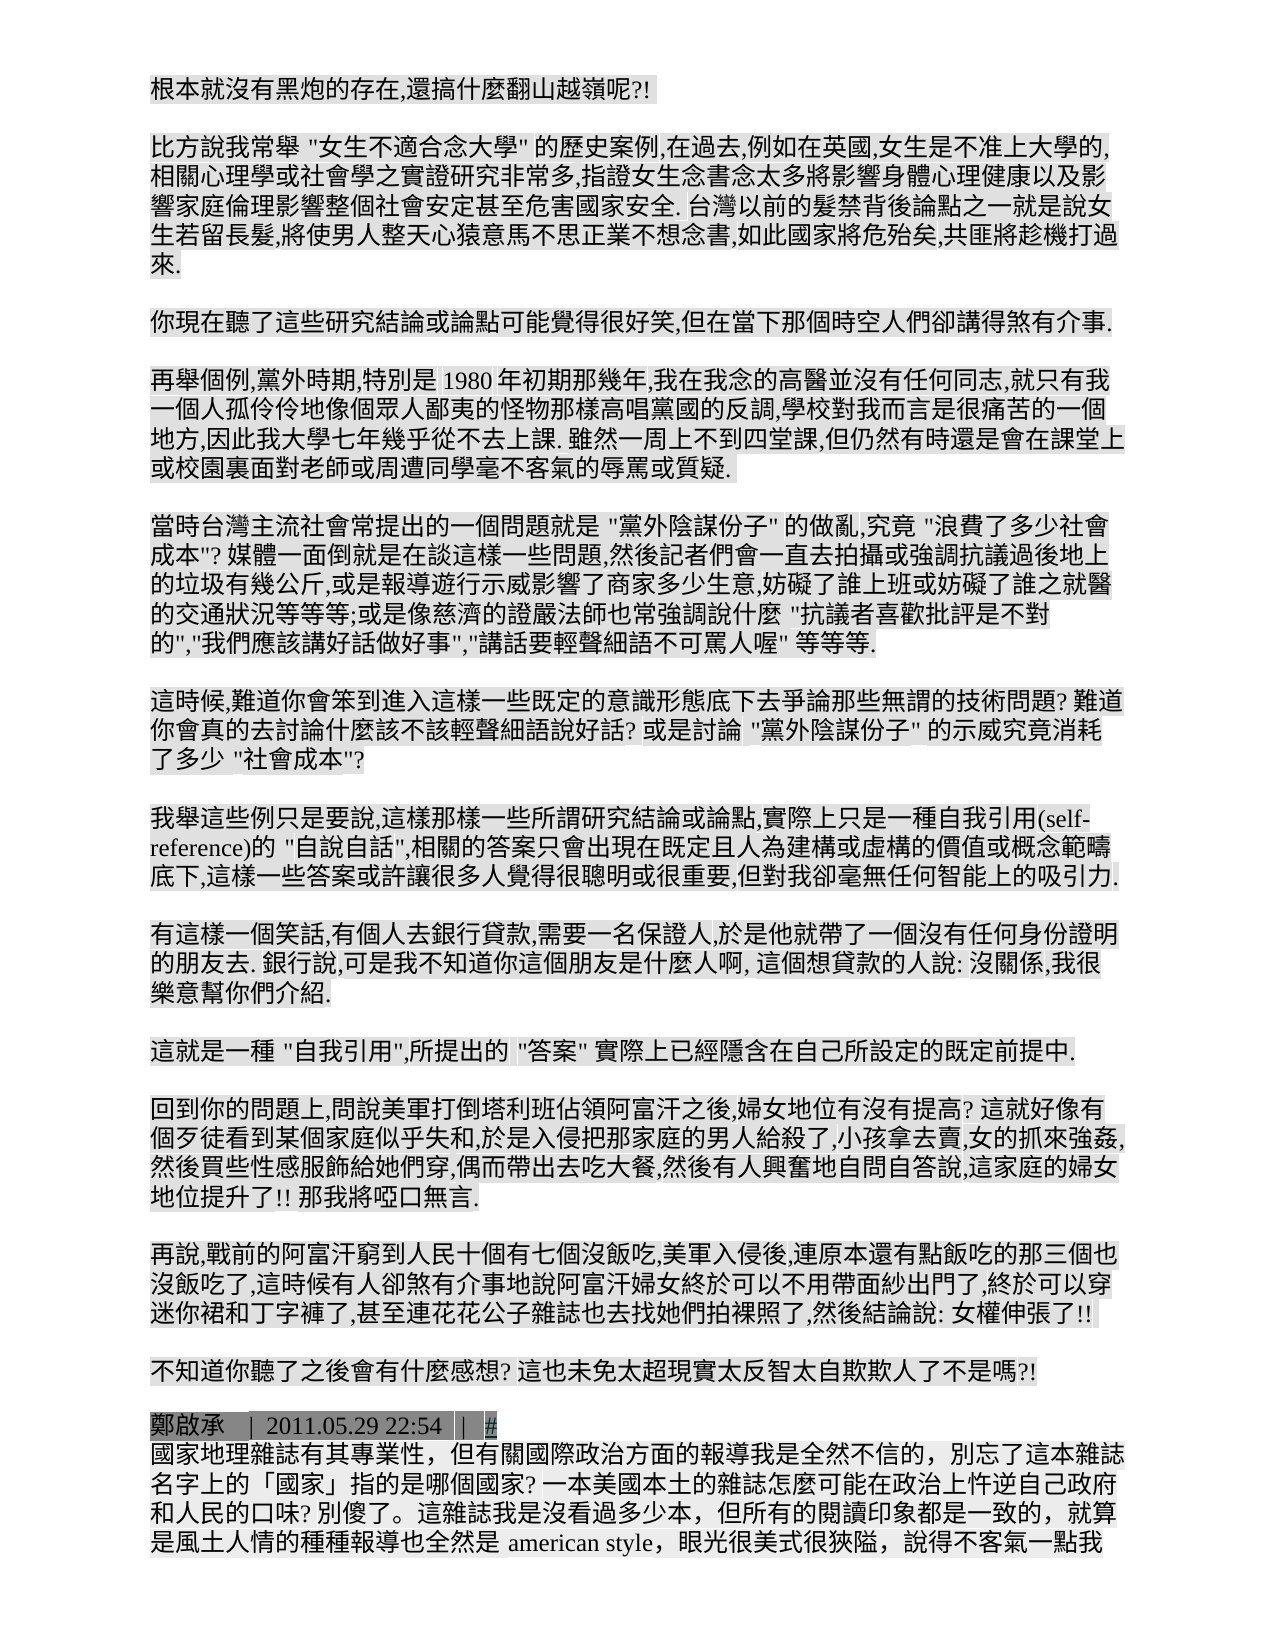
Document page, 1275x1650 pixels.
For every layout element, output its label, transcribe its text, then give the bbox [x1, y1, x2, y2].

text 根本就沒有黑炮的存在,還搞什麼翻山越嶺呢?! 比方說我常舉 "女生不適合念大學" 的歷史案例,在過去,例如在英國,女生是不准上大學的,相關心理學或社會學之實證研究非常多,指證女生念書念太多將影響身體心理健康以及影響家庭倫理影響整個社會安定甚至危害國家安全. 台灣以前的髮禁背後論點之一就是說女生若留長髮,將使男人整天心猿意馬不思正業不想念書,如此國家將危殆矣,共匪將趁機打過來. 你現在聽了這些研究結論或論點可能覺得很好笑,但在當下那個時空人們卻講得煞有介事. 再舉個例,黨外時期,特別是1980年初期那幾年,我在我念的高醫並沒有任何同志,就只有我一個人孤伶伶地像個眾人鄙夷的怪物那樣高唱黨國的反調,學校對我而言是很痛苦的一個地方,因此我大學七年幾乎從不去上課. 雖然一周上不到四堂課,但仍然有時還是會在課堂上或校園裏面對老師或周遭同學毫不客氣的辱罵或質疑. 當時台灣主流社會常提出的一個問題就是 "黨外陰謀份子" 的做亂,究竟 "浪費了多少社會成本"? 媒體一面倒就是在談這樣一些問題,然後記者們會一直去拍攝或強調抗議過後地上的垃圾有幾公斤,或是報導遊行示威影響了商家多少生意,妨礙了誰上班或妨礙了誰之就醫的交通狀況等等等;或是像慈濟的證嚴法師也常強調說什麼 "抗議者喜歡批評是不對的","我們應該講好話做好事","講話要輕聲細語不可罵人喔" 等等等. 這時候,難道你會笨到進入這樣一些既定的意識形態底下去爭論那些無謂的技術問題? 難道你會真的去討論什麼該不該輕聲細語說好話? 或是討論 "黨外陰謀份子" 的示威究竟消耗了多少 "社會成本"? 我舉這些例只是要說,這樣那樣一些所謂研究結論或論點,實際上只是一種自我引用(self-reference)的 "自說自話",相關的答案只會出現在既定且人為建構或虛構的價值或概念範疇底下,這樣一些答案或許讓很多人覺得很聰明或很重要,但對我卻毫無任何智能上的吸引力. 有這樣一個笑話,有個人去銀行貸款,需要一名保證人,於是他就帶了一個沒有任何身份證明的朋友去. 銀行說,可是我不知道你這個朋友是什麼人啊, 這個想貸款的人說: 沒關係,我很樂意幫你們介紹. 這就是一種 "自我引用",所提出的 "答案" 實際上已經隱含在自己所設定的既定前提中. 回到你的問題上,問說美軍打倒塔利班佔領阿富汗之後,婦女地位有沒有提高? 這就好像有個歹徒看到某個家庭似乎失和,於是入侵把那家庭的男人給殺了,小孩拿去賣,女的抓來強姦,然後買些性感服飾給她們穿,偶而帶出去吃大餐,然後有人興奮地自問自答說,這家庭的婦女地位提升了!! 那我將啞口無言. 再說,戰前的阿富汗窮到人民十個有七個沒飯吃,美軍入侵後,連原本還有點飯吃的那三個也沒飯吃了,這時候有人卻煞有介事地說阿富汗婦女終於可以不用帶面紗出門了,終於可以穿迷你裙和丁字褲了,甚至連花花公子雜誌也去找她們拍裸照了,然後結論說: 女權伸張了!! 不知道你聽了之後會有什麼感想? 這也未免太超現實太反智太自欺欺人了不是嗎?! [150, 75, 1125, 1386]
text 國家地理雜誌有其專業性，但有關國際政治方面的報導我是全然不信的，別忘了這本雜誌名字上的「國家」指的是哪個國家? 一本美國本土的雜誌怎麼可能在政治上忤逆自己政府和人民的口味? 別傻了。這雜誌我是沒看過多少本，但所有的閱讀印象都是一致的，就算是風土人情的種種報導也全然是 american style，眼光很美式很狹隘，說得不客氣一點我認為它有點傲慢，我不是說它的記者或攝影師很傲慢，而是我認為報導和攝影這種事本身就很傲慢，特別是當你帶著一種既有的眼光看待其他種種文化宗教或生活型態時，你寫出拍出的內容就很難跳脫自我的認知框框。世界上沒有一種中立報導，因為你不是神而是人，只要是人寫字人拍照人報導就是一種評價和批判，而美式的評價或批判有可能偏離到哪裡去? 這種美式大眾刊物看看科學新知或動物圖片就好了，別期待它有什麼超然或正直的立場。 [150, 1441, 1125, 1558]
text 鄭啟承 | 2011.05.29 22:54 | # [150, 1411, 1125, 1441]
